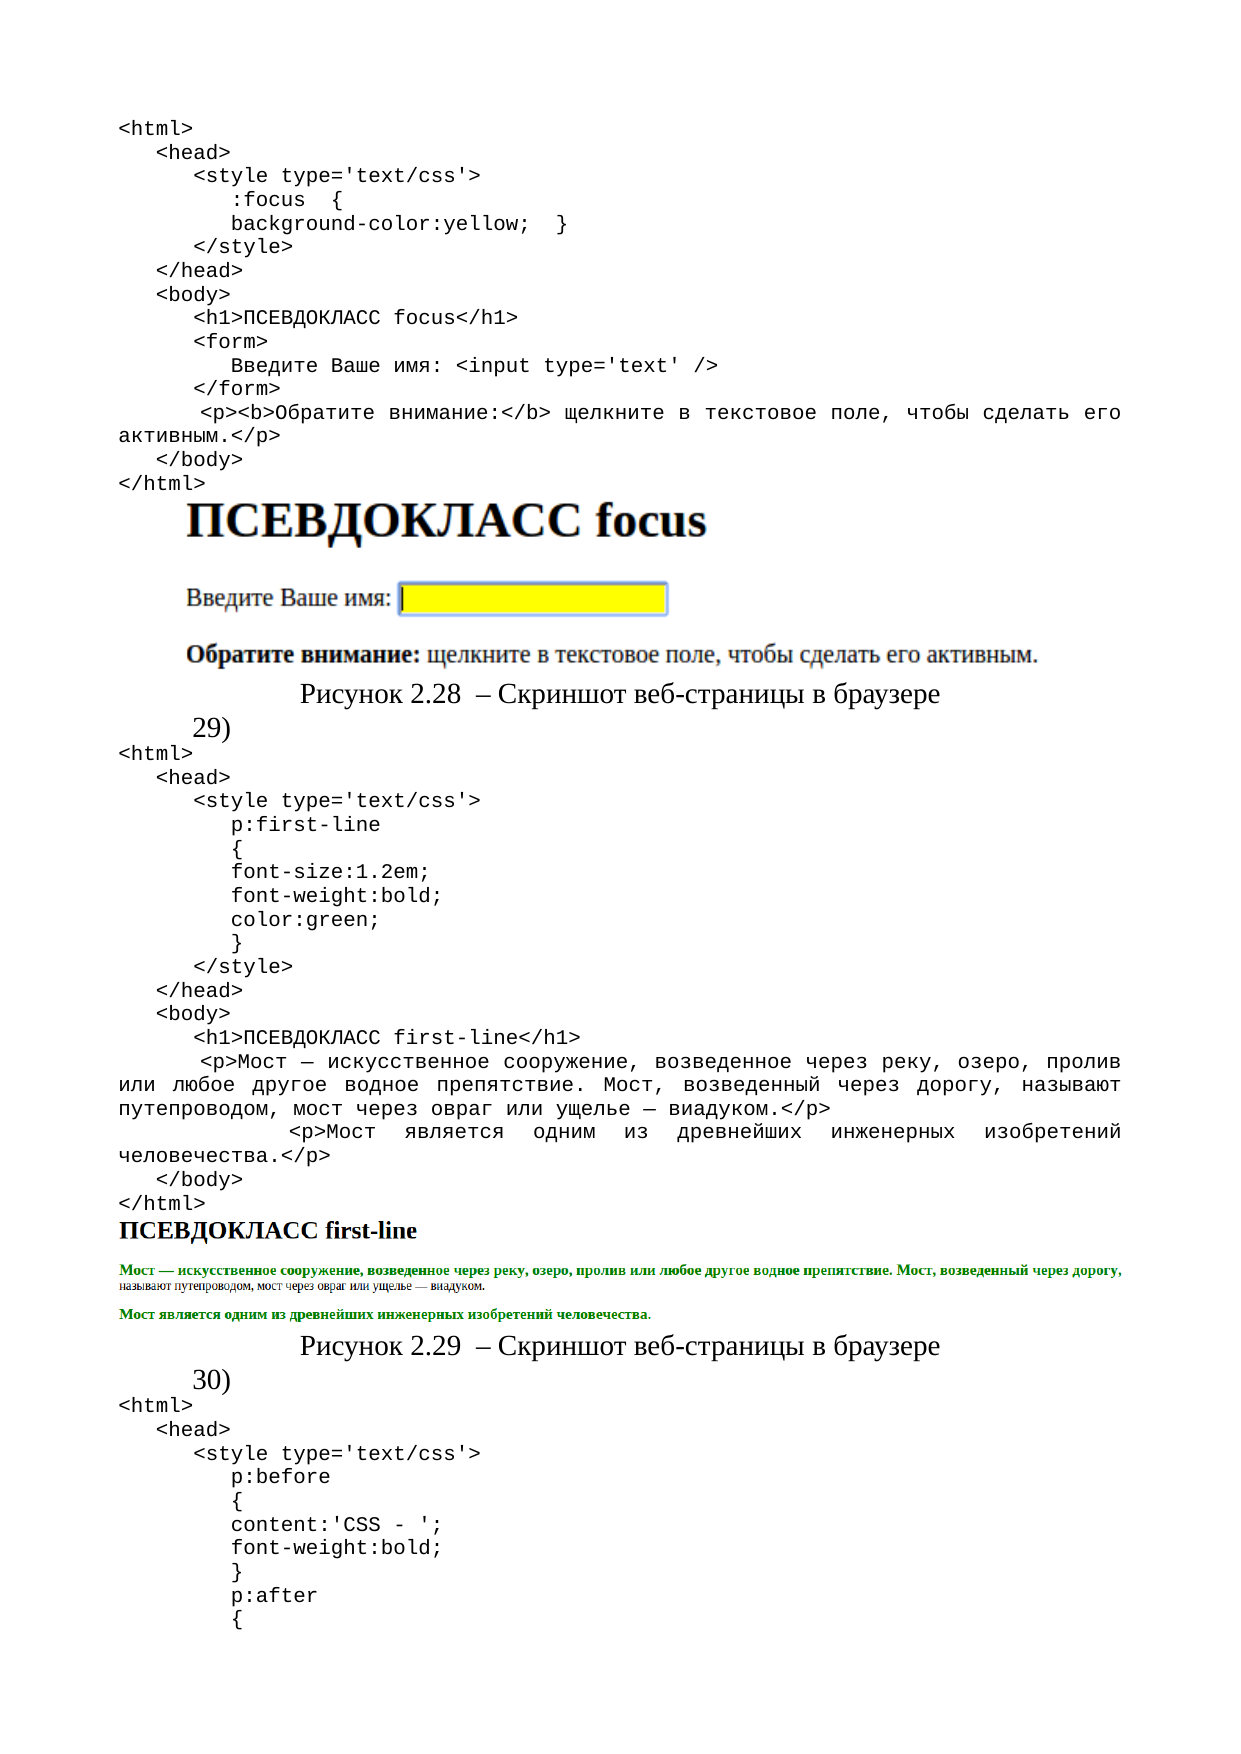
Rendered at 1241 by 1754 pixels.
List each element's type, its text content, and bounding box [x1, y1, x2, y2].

text <head> [118, 142, 1122, 165]
text Введите Ваше имя: <input type='text' /> [118, 354, 1122, 378]
text <html> [118, 118, 1122, 142]
text </style> [118, 956, 1122, 980]
text background-color:yellow; } [118, 213, 1122, 236]
picture [118, 1216, 1123, 1329]
text } [118, 1561, 1122, 1584]
text <body> [118, 284, 1122, 307]
text <h1>ПСЕВДОКЛАСС focus</h1> [118, 307, 1122, 331]
text <head> [118, 1419, 1122, 1443]
text <head> [118, 767, 1122, 791]
text <p>Мост — искусственное сооружение, возведенное через реку, озеро, пролив или любое другое водное препятствие. Мост, возведенный через дорогу, называют путепроводом, мост через овраг или ущелье — виадуком.</p> [118, 1051, 1122, 1122]
text Рисунок 2.28 – Скриншот веб-страницы в браузере [118, 496, 1122, 710]
text <html> [118, 743, 1122, 767]
text { [118, 1608, 1122, 1632]
text p:after [118, 1584, 1122, 1608]
text <p>Мост является одним из древнейших инженерных изобретений человечества.</p> [118, 1122, 1122, 1169]
text font-weight:bold; [118, 1537, 1122, 1561]
text p:before [118, 1466, 1122, 1490]
text <body> [118, 1003, 1122, 1027]
text <form> [118, 331, 1122, 354]
text </html> [118, 1192, 1122, 1216]
text <style type='text/css'> [118, 165, 1122, 189]
text 29) [118, 710, 1122, 743]
text p:first-line [118, 814, 1122, 838]
picture [186, 496, 1054, 677]
text <style type='text/css'> [118, 1443, 1122, 1466]
text </head> [118, 260, 1122, 284]
text </body> [118, 449, 1122, 473]
text } [118, 932, 1122, 956]
text font-weight:bold; [118, 885, 1122, 909]
text font-size:1.2em; [118, 861, 1122, 885]
text Рисунок 2.29 – Скриншот веб-страницы в браузере [118, 1329, 1122, 1362]
text </style> [118, 236, 1122, 260]
text <html> [118, 1395, 1122, 1419]
text content:'CSS - '; [118, 1514, 1122, 1537]
text color:green; [118, 909, 1122, 932]
text <p><b>Обратите внимание:</b> щелкните в текстовое поле, чтобы сделать его активным.</p> [118, 402, 1122, 449]
text <h1>ПСЕВДОКЛАСС first-line</h1> [118, 1027, 1122, 1051]
text <style type='text/css'> [118, 791, 1122, 814]
text </body> [118, 1169, 1122, 1192]
text { [118, 1490, 1122, 1514]
text </head> [118, 980, 1122, 1003]
text 30) [118, 1362, 1122, 1395]
text </form> [118, 378, 1122, 402]
text </html> [118, 473, 1122, 496]
text :focus { [118, 189, 1122, 213]
text { [118, 838, 1122, 861]
